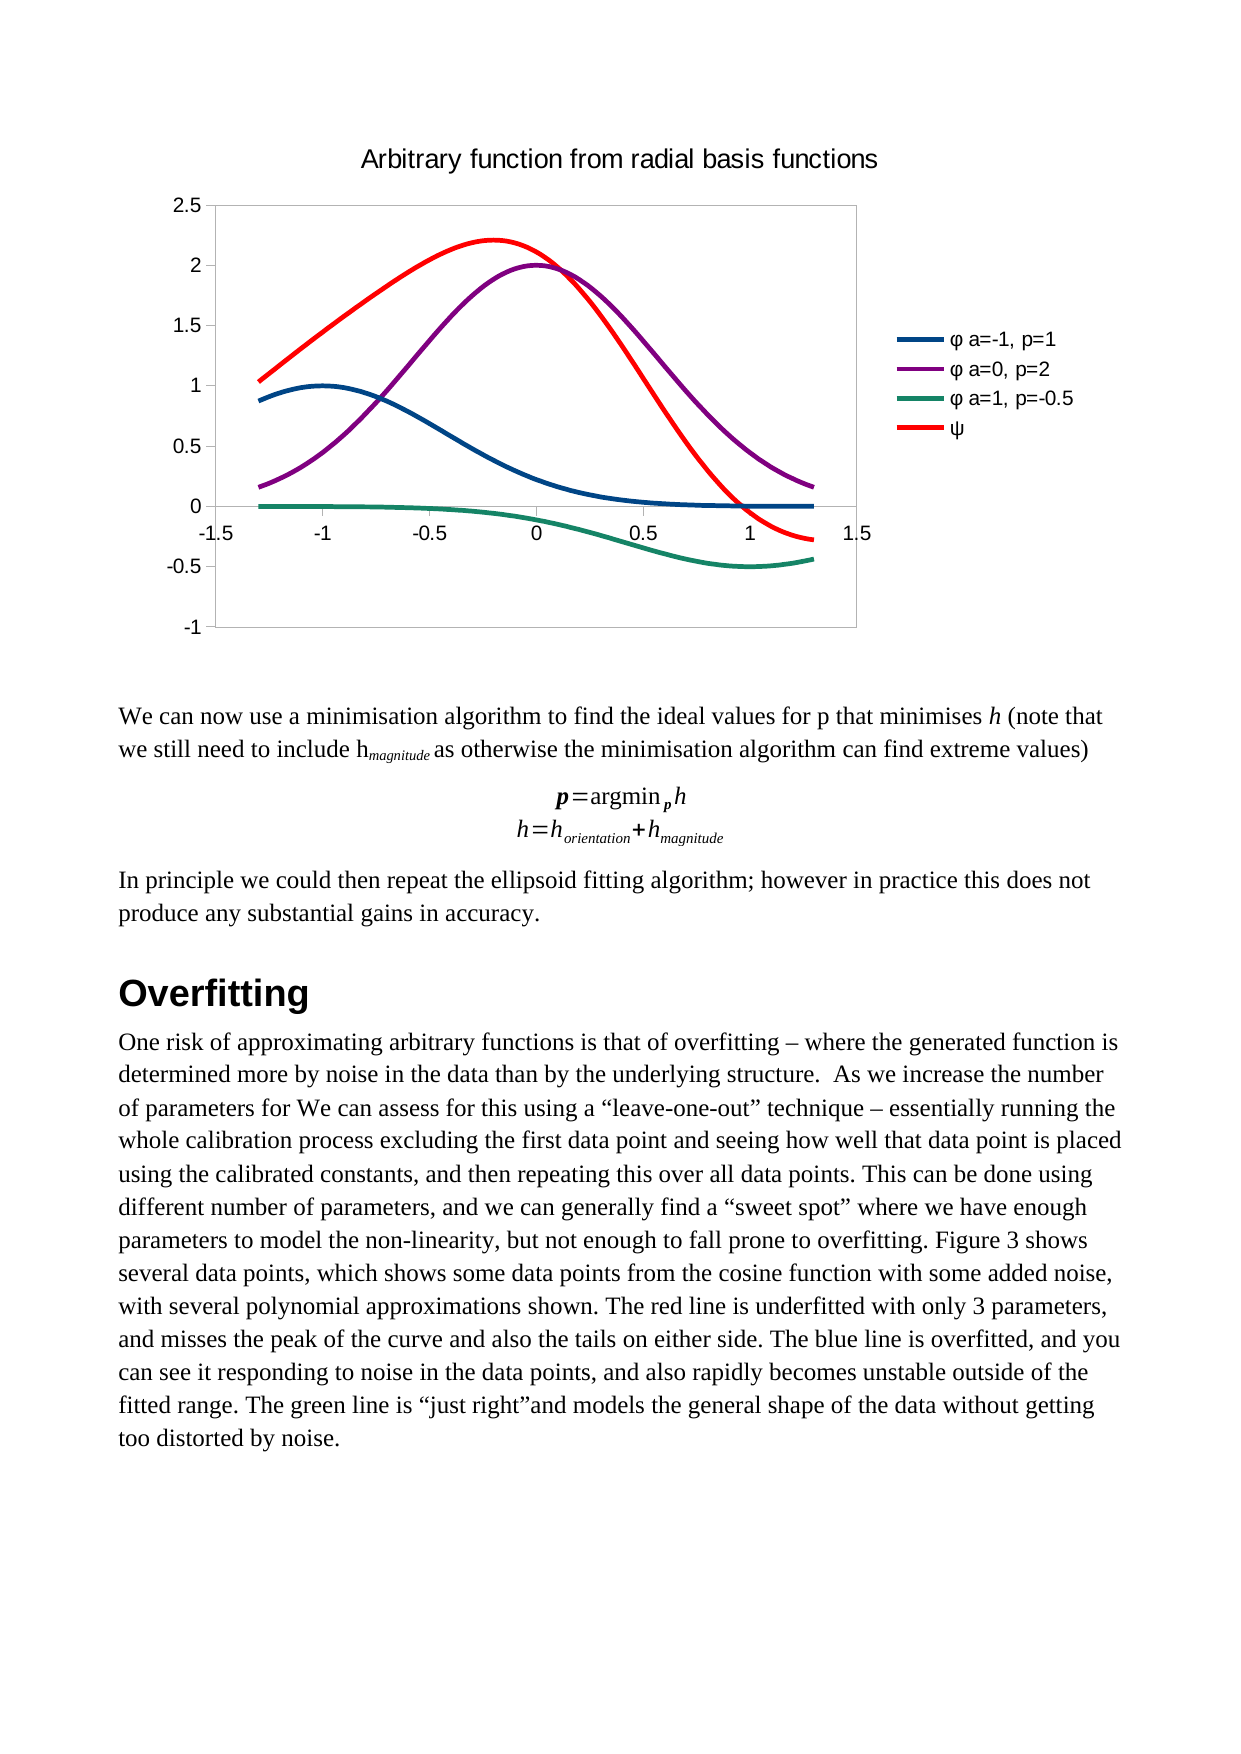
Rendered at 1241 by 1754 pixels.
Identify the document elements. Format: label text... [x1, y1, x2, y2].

text In principle we could then repeat the ellipsoid fitting algorithm; however in practice this does not produce any substantial gains in accuracy. [118, 865, 1122, 927]
text One risk of approximating arbitrary functions is that of overfitting – where the generated function is determined more by noise in the data than by the underlying structure. As we increase the number of parameters for We can assess for this using a “leave-one-out” technique – essentially running the whole calibration process excluding the first data point and seeing how well that data point is placed using the calibrated constants, and then repeating this over all data points. This can be done using different number of parameters, and we can generally find a “sweet spot” where we have enough parameters to model the non-linearity, but not enough to fall prone to overfitting. Figure 3 shows several data points, which shows some data points from the cosine function with some added noise, with several polynomial approximations shown. The red line is underfitted with only 3 parameters, and misses the peak of the curve and also the tails on either side. The blue line is overfitted, and you can see it responding to noise in the data points, and also rapidly becomes unstable outside of the fitted range. The green line is “just right”and models the general shape of the data without getting too distorted by noise. [118, 1027, 1122, 1452]
subtitle Overfitting [118, 970, 1122, 1014]
text We can now use a minimisation algorithm to find the ideal values for p that minimises h (note that we still need to include hmagnitude as otherwise the minimisation algorithm can find extreme values) [118, 701, 1122, 763]
